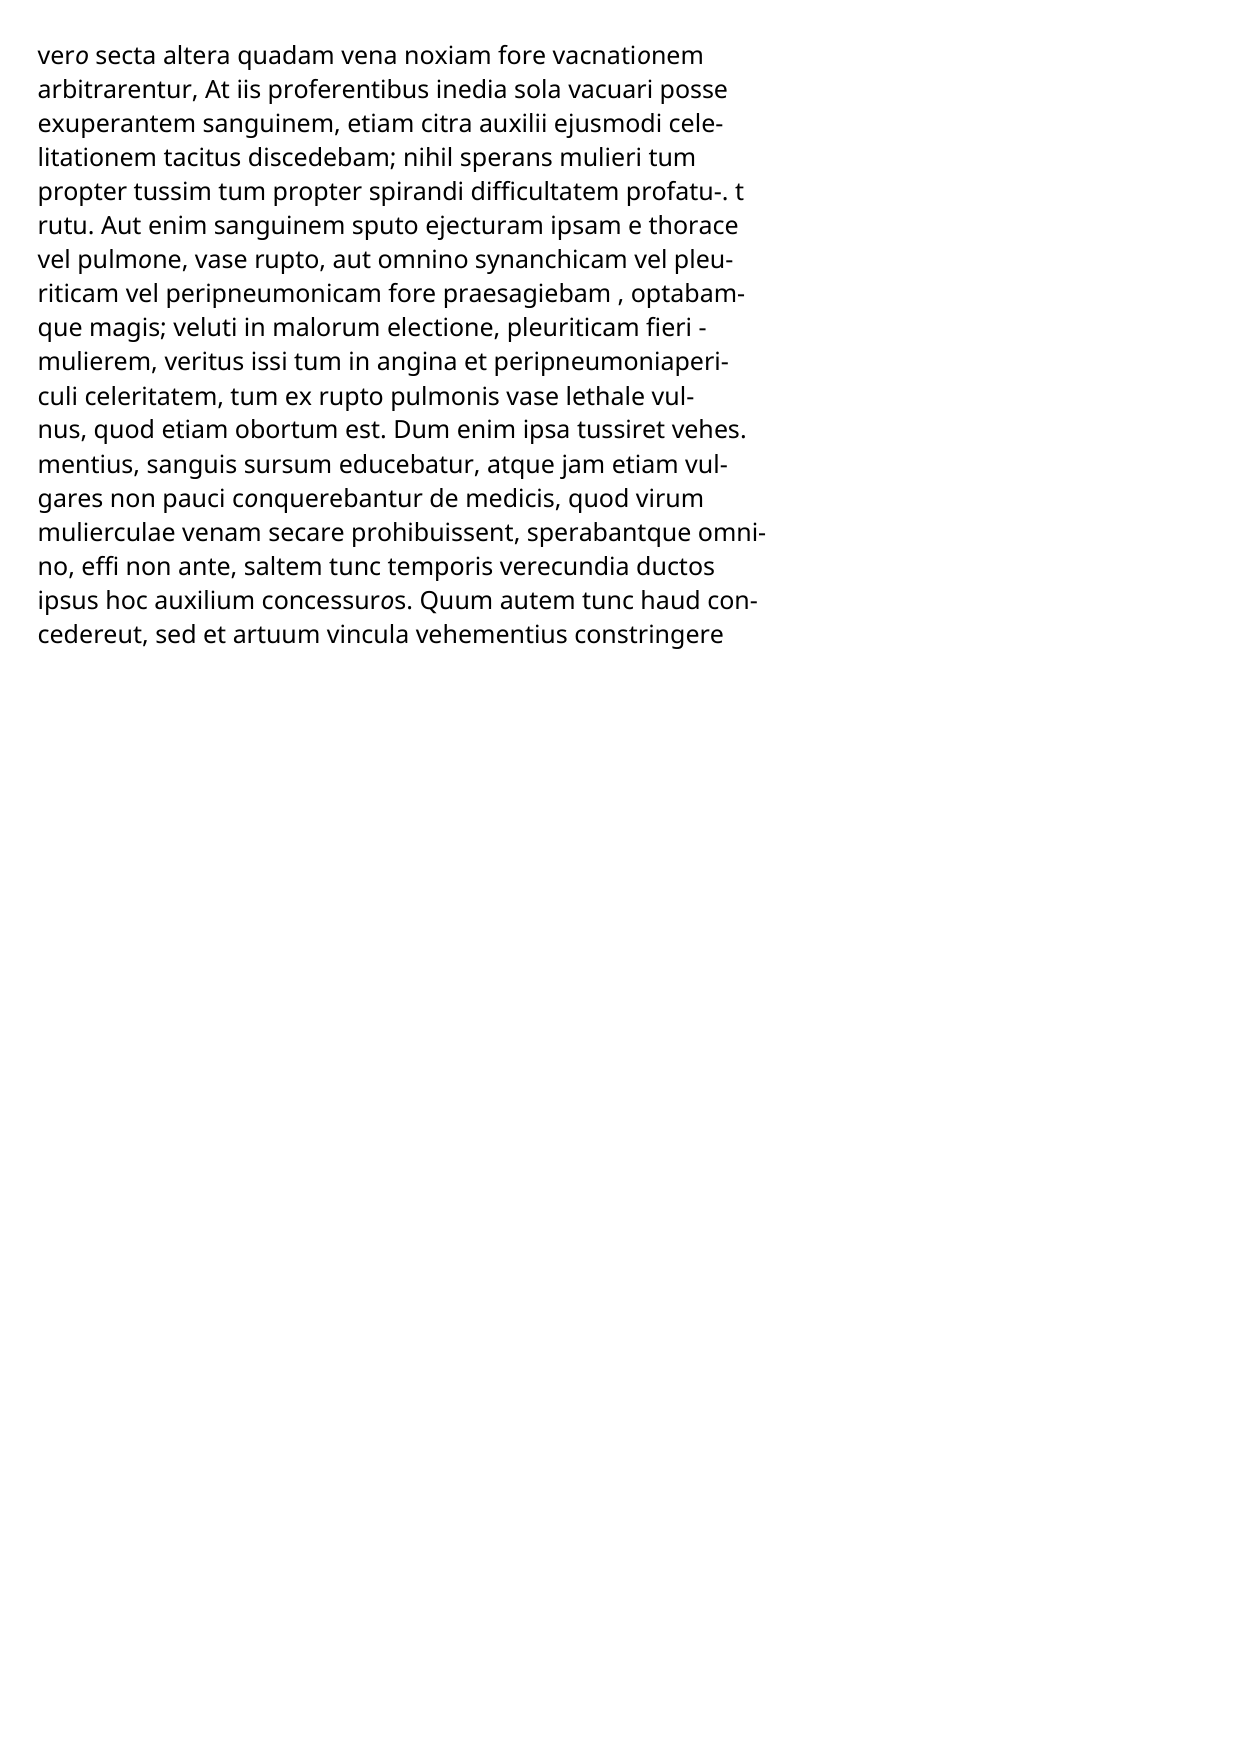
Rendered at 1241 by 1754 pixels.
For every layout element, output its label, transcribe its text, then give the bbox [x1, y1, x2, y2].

text vero secta altera quadam vena noxiam fore vacnationem arbitrarentur, At iis proferentibus inedia sola vacuari posse exuperantem sanguinem, etiam citra auxilii ejusmodi cele- litationem tacitus discedebam; nihil sperans mulieri tum propter tussim tum propter spirandi difficultatem profatu-. t rutu. Aut enim sanguinem sputo ejecturam ipsam e thorace vel pulmone, vase rupto, aut omnino synanchicam vel pleu- riticam vel peripneumonicam fore praesagiebam , optabam- que magis; veluti in malorum electione, pleuriticam fieri - mulierem, veritus issi tum in angina et peripneumoniaperi- culi celeritatem, tum ex rupto pulmonis vase lethale vul- nus, quod etiam obortum est. Dum enim ipsa tussiret vehes. mentius, sanguis sursum educebatur, atque jam etiam vul- gares non pauci conquerebantur de medicis, quod virum mulierculae venam secare prohibuissent, sperabantque omni- no, effi non ante, saltem tunc temporis verecundia ductos ipsus hoc auxilium concessuros. Quum autem tunc haud con- cedereut, sed et artuum vincula vehementius constringere [37, 37, 1203, 651]
